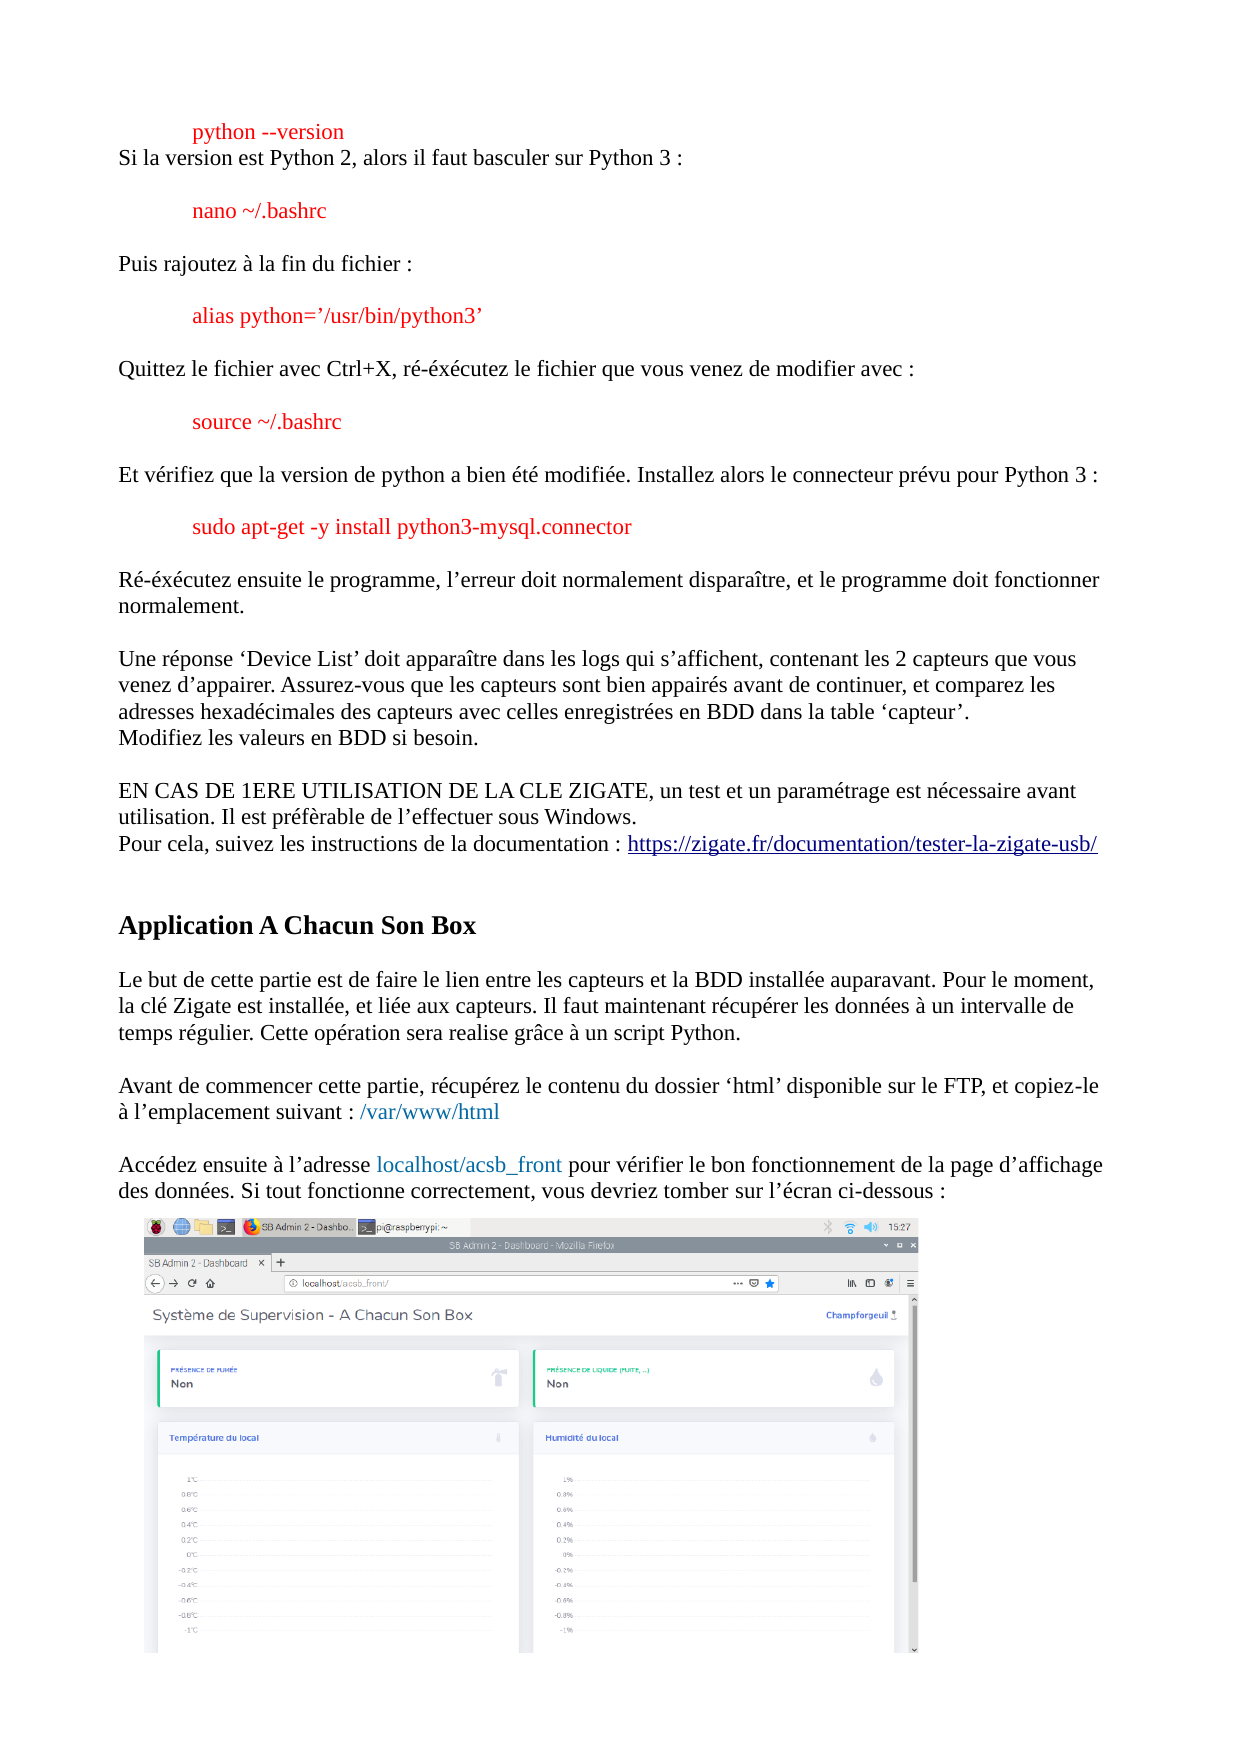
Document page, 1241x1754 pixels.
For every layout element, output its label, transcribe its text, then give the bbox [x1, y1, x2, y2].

text Le but de cette partie est de faire le lien entre les capteurs et la BDD installée auparavant. Pour le moment, la clé Zigate est installée, et liée aux capteurs. Il faut maintenant récupérer les données à un intervalle de temps régulier. Cette opération sera realise grâce à un script Python. Avant de commencer cette partie, récupérez le contenu du dossier ‘html’ disponible sur le FTP, et copiez-le à l’emplacement suivant : /var/www/html Accédez ensuite à l’adresse localhost/acsb_front pour vérifier le bon fonctionnement de la page d’affichage des données. Si tout fonctionne correctement, vous devriez tomber sur l’écran ci-dessous : [118, 940, 1122, 1203]
text Ré-éxécutez ensuite le programme, l’erreur doit normalement disparaître, et le programme doit fonctionner normalement. Une réponse ‘Device List’ doit apparaître dans les logs qui s’affichent, contenant les 2 capteurs que vous venez d’appairer. Assurez-vous que les capteurs sont bien appairés avant de continuer, et comparez les adresses hexadécimales des capteurs avec celles enregistrées en BDD dans la table ‘capteur’. [118, 540, 1122, 724]
text Puis rajoutez à la fin du fichier : alias python=’/usr/bin/python3’ [118, 250, 1122, 329]
text Quittez le fichier avec Ctrl+X, ré-éxécutez le fichier que vous venez de modifier avec : source ~/.bashrc [118, 329, 1122, 434]
text Application A Chacun Son Box [118, 909, 1122, 940]
text Modifiez les valeurs en BDD si besoin. EN CAS DE 1ERE UTILISATION DE LA CLE ZIGATE, un test et un paramétrage est nécessaire avant utilisation. Il est préfèrable de l’effectuer sous Windows. [118, 724, 1122, 830]
text Pour cela, suivez les instructions de la documentation : https://zigate.fr/documentation/tester-la-zigate-usb/ [118, 830, 1122, 856]
text python --version Si la version est Python 2, alors il faut basculer sur Python 3 : nano ~/.bashrc [118, 118, 1122, 223]
picture [144, 1218, 919, 1653]
text Et vérifiez que la version de python a bien été modifiée. Installez alors le connecteur prévu pour Python 3 : sudo apt-get -y install python3-mysql.connector [118, 434, 1122, 540]
